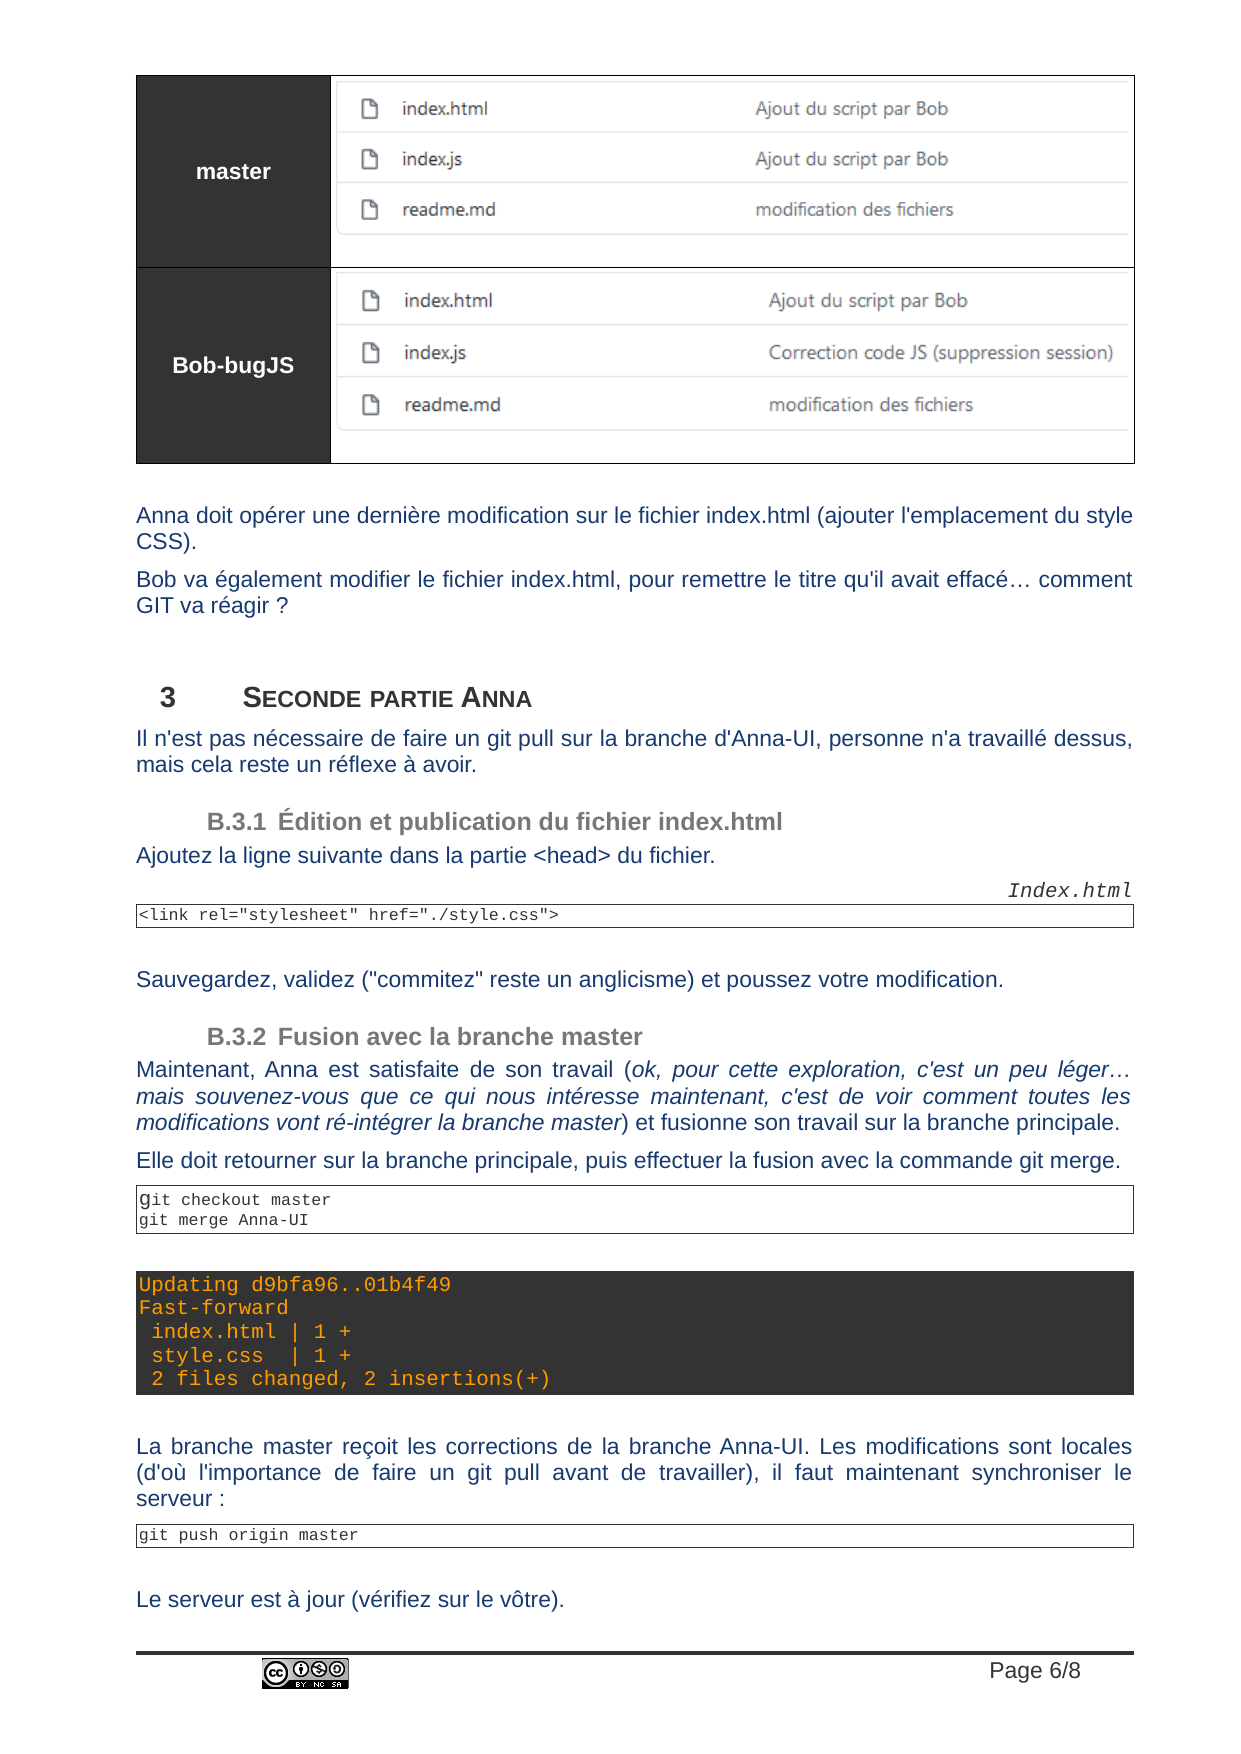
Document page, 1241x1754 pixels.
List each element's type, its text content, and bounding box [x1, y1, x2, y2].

text git checkout master [137, 1186, 1133, 1209]
text Il n'est pas nécessaire de faire un git pull sur la branche d'Anna-UI, personne n'a travaillé dessus, mais cela reste un réflexe à avoir. [136, 725, 1134, 778]
subtitle Fusion avec la branche master [207, 1022, 1134, 1050]
text Ajoutez la ligne suivante dans la partie <head> du fichier. [136, 842, 1134, 868]
subtitle Seconde partie Anna [159, 681, 1134, 714]
table_cell Bob-bugJS [137, 268, 330, 463]
text Le serveur est à jour (vérifiez sur le vôtre). [136, 1586, 1134, 1612]
text Bob va également modifier le fichier index.html, pour remettre le titre qu'il avait effacé… comment GIT va réagir ? [136, 566, 1134, 619]
text Sauvegardez, validez ("commitez" reste un anglicisme) et poussez votre modification. [136, 966, 1134, 992]
table_header [331, 76, 1134, 267]
text 2 files changed, 2 insertions(+) [137, 1366, 1133, 1394]
text Elle doit retourner sur la branche principale, puis effectuer la fusion avec la commande git merge. [136, 1147, 1134, 1173]
text git push origin master [137, 1525, 1133, 1547]
text index.html | 1 + [137, 1318, 1133, 1342]
text git merge Anna-UI [137, 1209, 1133, 1233]
text Updating d9bfa96..01b4f49 [137, 1272, 1133, 1295]
text Anna doit opérer une dernière modification sur le fichier index.html (ajouter l'emplacement du style CSS). [136, 502, 1134, 554]
text Maintenant, Anna est satisfaite de son travail (ok, pour cette exploration, c'est un peu léger… mais souvenez-vous que ce qui nous intéresse maintenant, c'est de voir comment toutes les modifications vont ré-intégrer la branche master) et fusionne son travail sur la branche principale. [136, 1056, 1134, 1135]
subtitle Édition et publication du fichier index.html [207, 807, 1134, 836]
text style.css | 1 + [137, 1342, 1133, 1366]
text Index.html [136, 880, 1134, 904]
table_header master [137, 76, 330, 267]
text La branche master reçoit les corrections de la branche Anna-UI. Les modifications sont locales (d'où l'importance de faire un git pull avant de travailler), il faut maintenant synchroniser le serveur : [136, 1433, 1134, 1512]
text <link rel="stylesheet" href="./style.css"> [137, 905, 1133, 927]
text Fast-forward [137, 1295, 1133, 1318]
table_cell [331, 268, 1134, 463]
